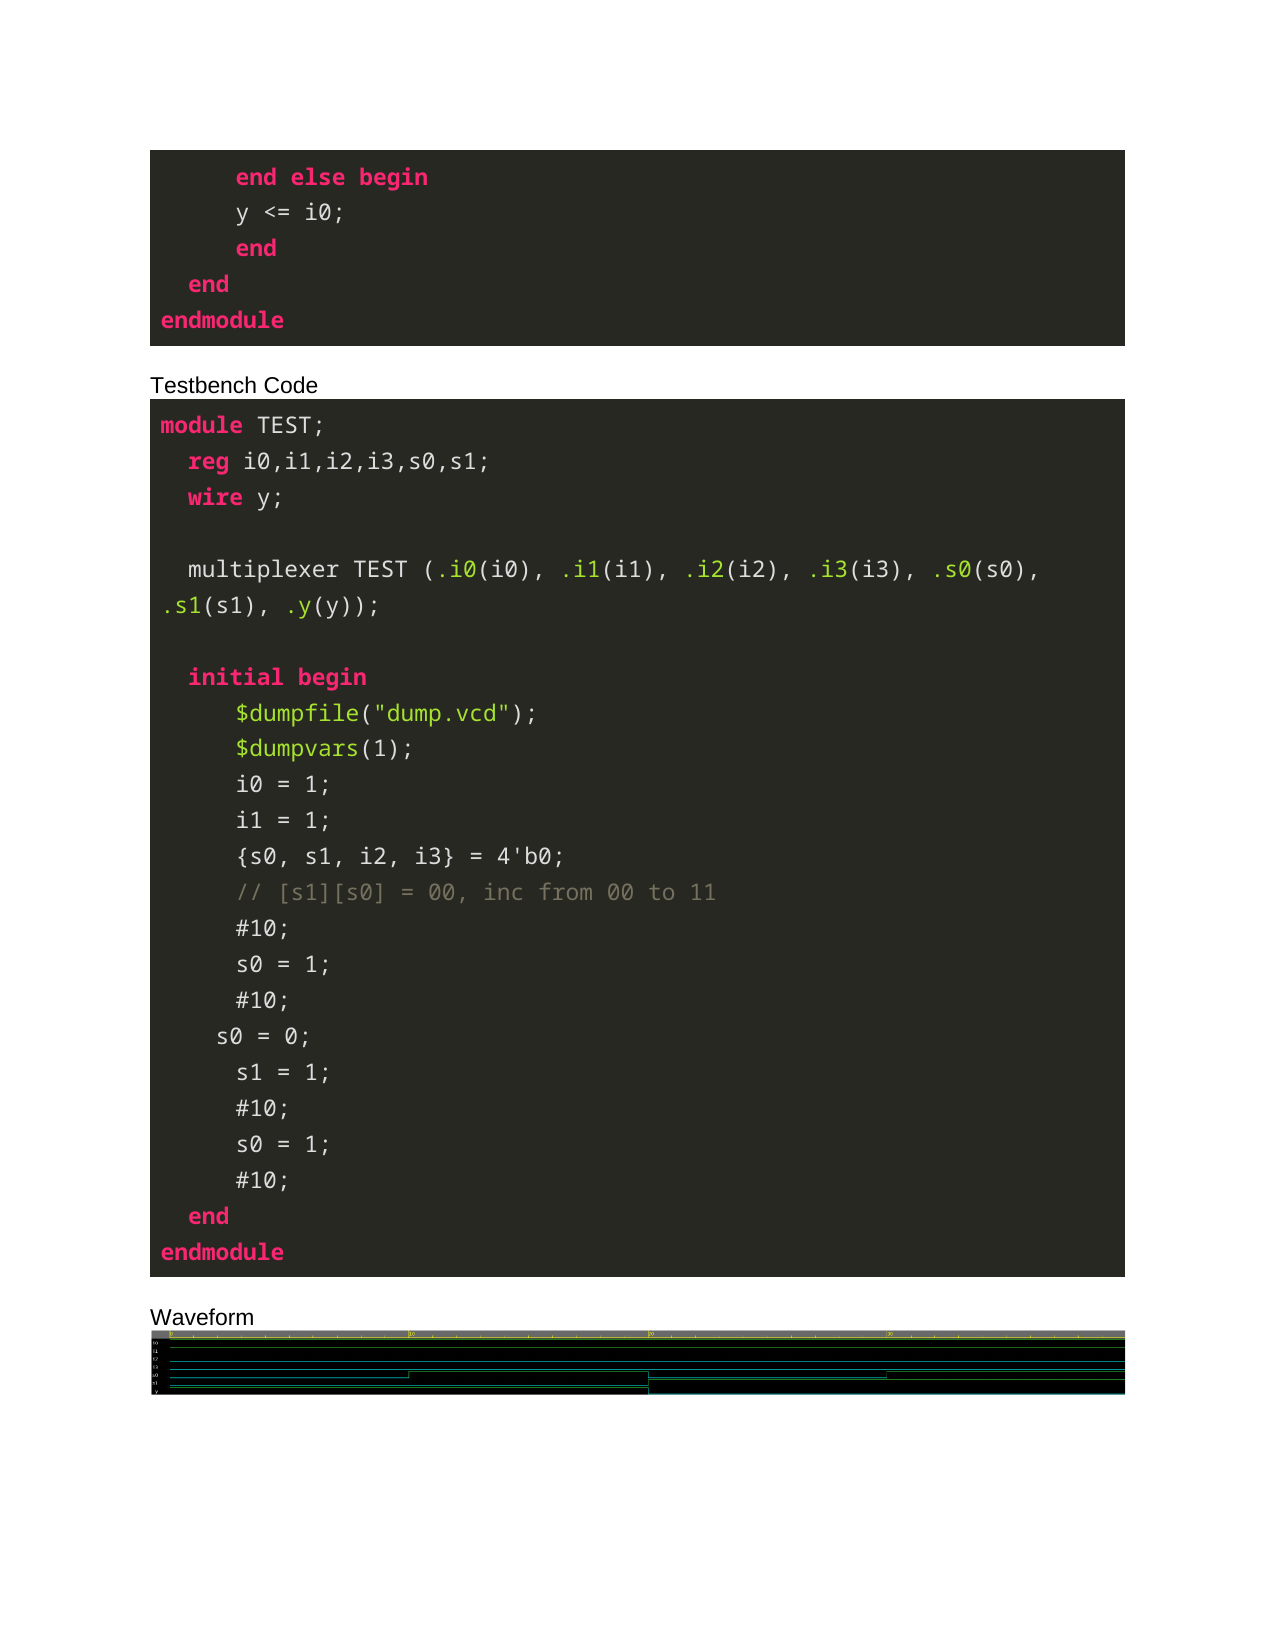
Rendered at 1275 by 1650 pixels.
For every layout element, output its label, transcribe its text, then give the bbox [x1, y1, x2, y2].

text Testbench Code [150, 372, 1125, 398]
text Waveform [150, 1303, 1125, 1330]
table_header end else begin y <= i0; end end endmodule [150, 150, 1125, 346]
table_header module TEST; reg i0,i1,i2,i3,s0,s1; wire y; multiplexer TEST (.i0(i0), .i1(i1), .i2(i2), .i3(i3), .s0(s0), .s1(s1), .y(y)); initial begin $dumpfile("dump.vcd"); $dumpvars(1); i0 = 1; i1 = 1; {s0, s1, i2, i3} = 4'b0; // [s1][s0] = 00, inc from 00 to 11 #10; s0 = 1; #10; s0 = 0; s1 = 1; #10; s0 = 1; #10; end endmodule [150, 399, 1125, 1277]
picture [150, 1330, 1125, 1395]
